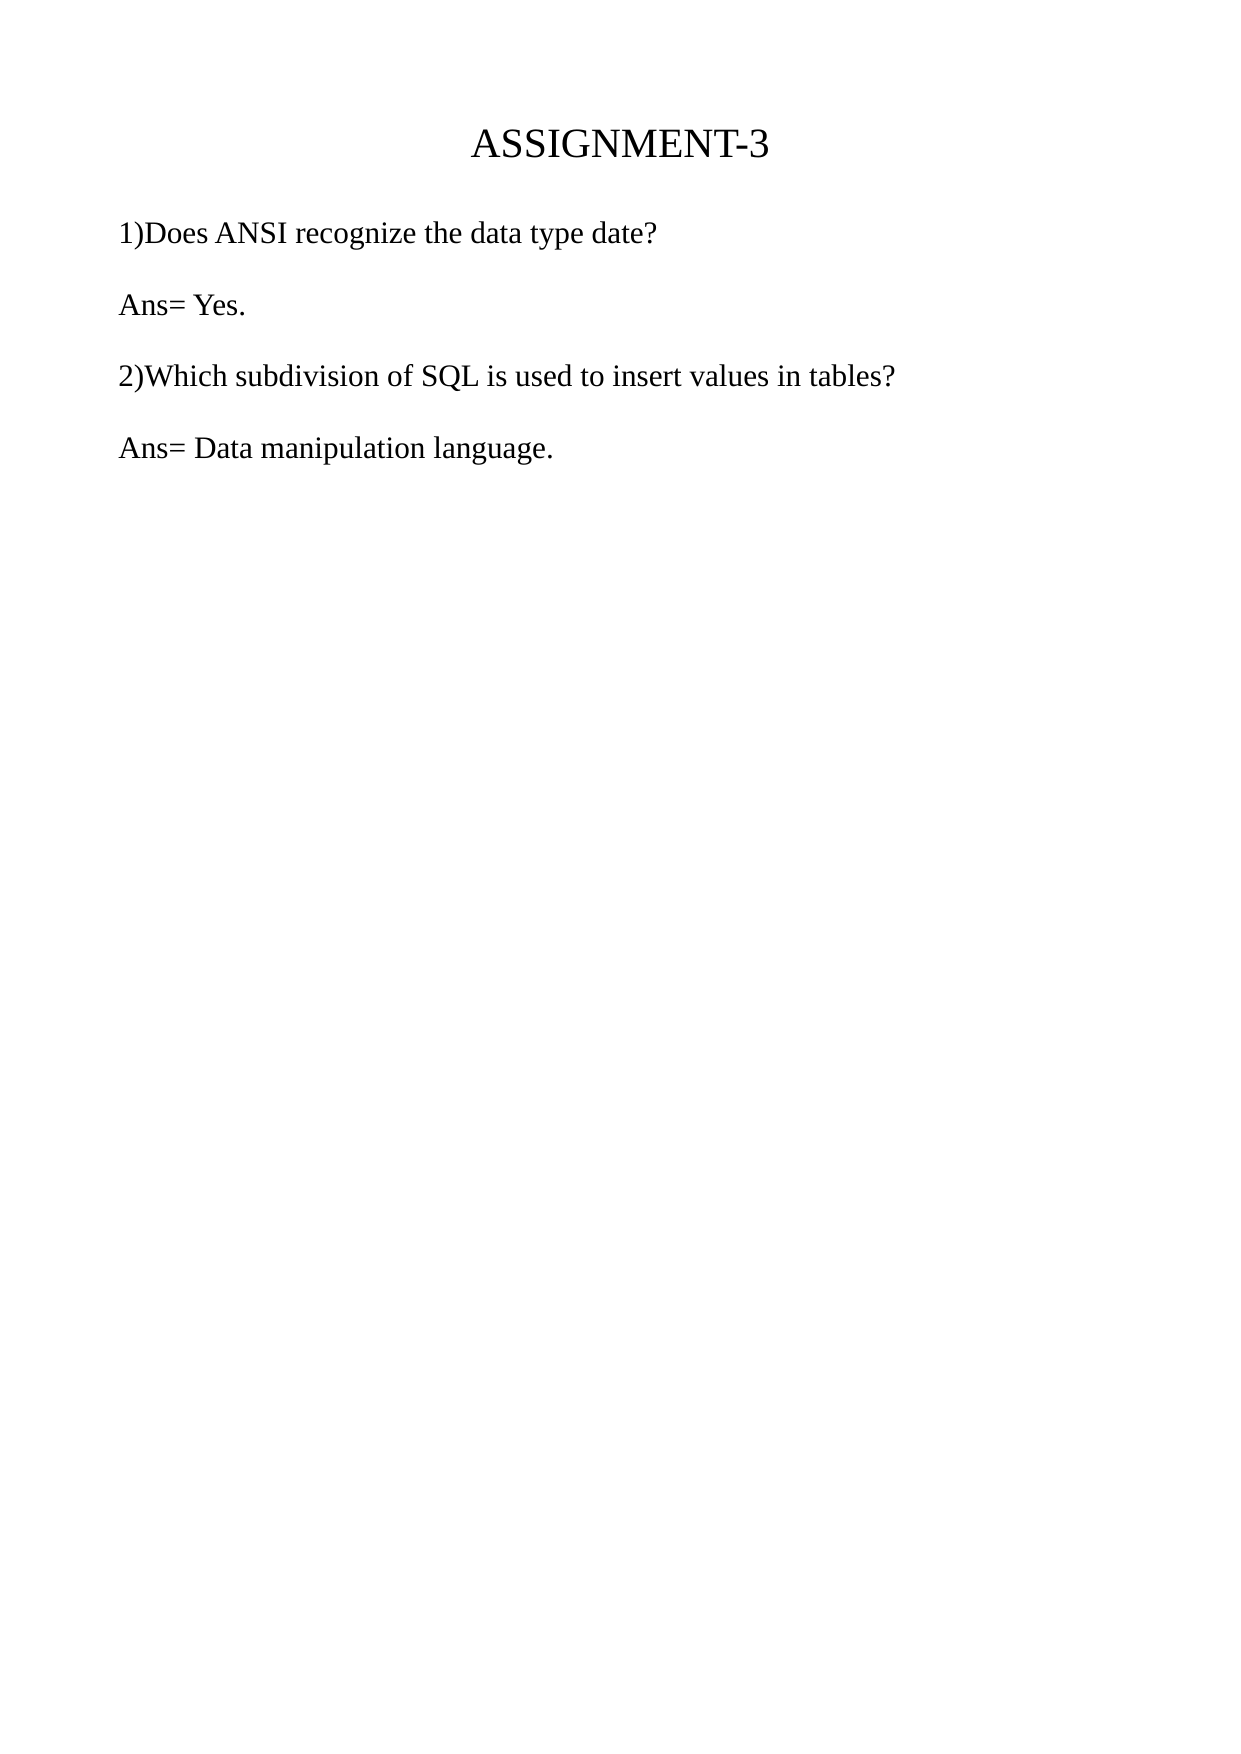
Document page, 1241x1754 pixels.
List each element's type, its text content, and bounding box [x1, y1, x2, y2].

text Ans= Yes. [118, 286, 1122, 322]
text ASSIGNMENT-3 [118, 118, 1122, 166]
text 1)Does ANSI recognize the data type date? [118, 214, 1122, 250]
text 2)Which subdivision of SQL is used to insert values in tables? [118, 358, 1122, 394]
text Ans= Data manipulation language. [118, 429, 1122, 466]
